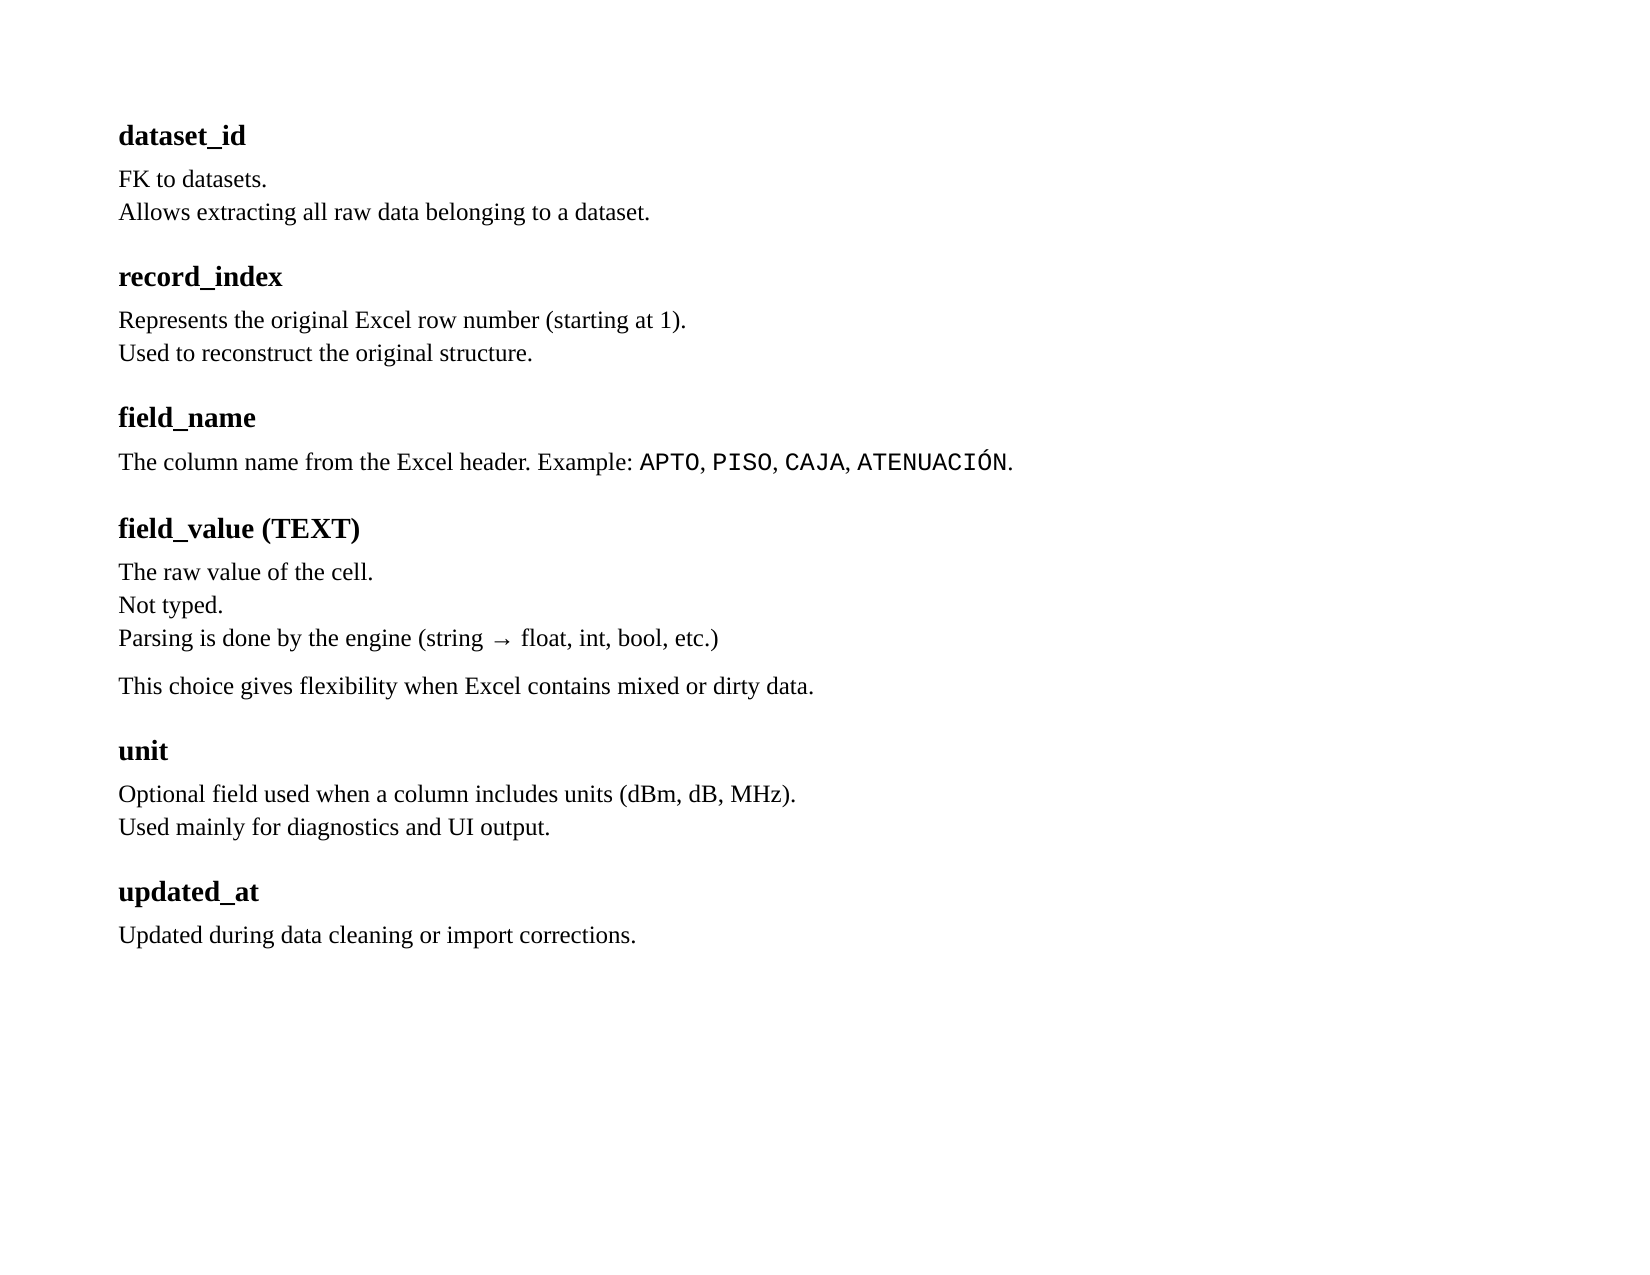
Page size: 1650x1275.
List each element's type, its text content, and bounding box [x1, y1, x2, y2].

subtitle unit [118, 733, 1532, 767]
subtitle field_value (TEXT) [118, 511, 1532, 545]
text The column name from the Excel header. Example: APTO, PISO, CAJA, ATENUACIÓN. [118, 447, 1532, 477]
text Updated during data cleaning or import corrections. [118, 920, 1532, 949]
text FK to datasets. Allows extracting all raw data belonging to a dataset. [118, 164, 1532, 226]
text The raw value of the cell. Not typed. Parsing is done by the engine (string → float, int, bool, etc.) [118, 557, 1532, 652]
subtitle record_index [118, 259, 1532, 293]
subtitle updated_at [118, 874, 1532, 908]
text Optional field used when a column includes units (dBm, dB, MHz). Used mainly for diagnostics and UI output. [118, 779, 1532, 841]
text Represents the original Excel row number (starting at 1). Used to reconstruct the original structure. [118, 305, 1532, 367]
subtitle field_name [118, 401, 1532, 434]
subtitle dataset_id [118, 118, 1532, 152]
text This choice gives flexibility when Excel contains mixed or dirty data. [118, 671, 1532, 700]
